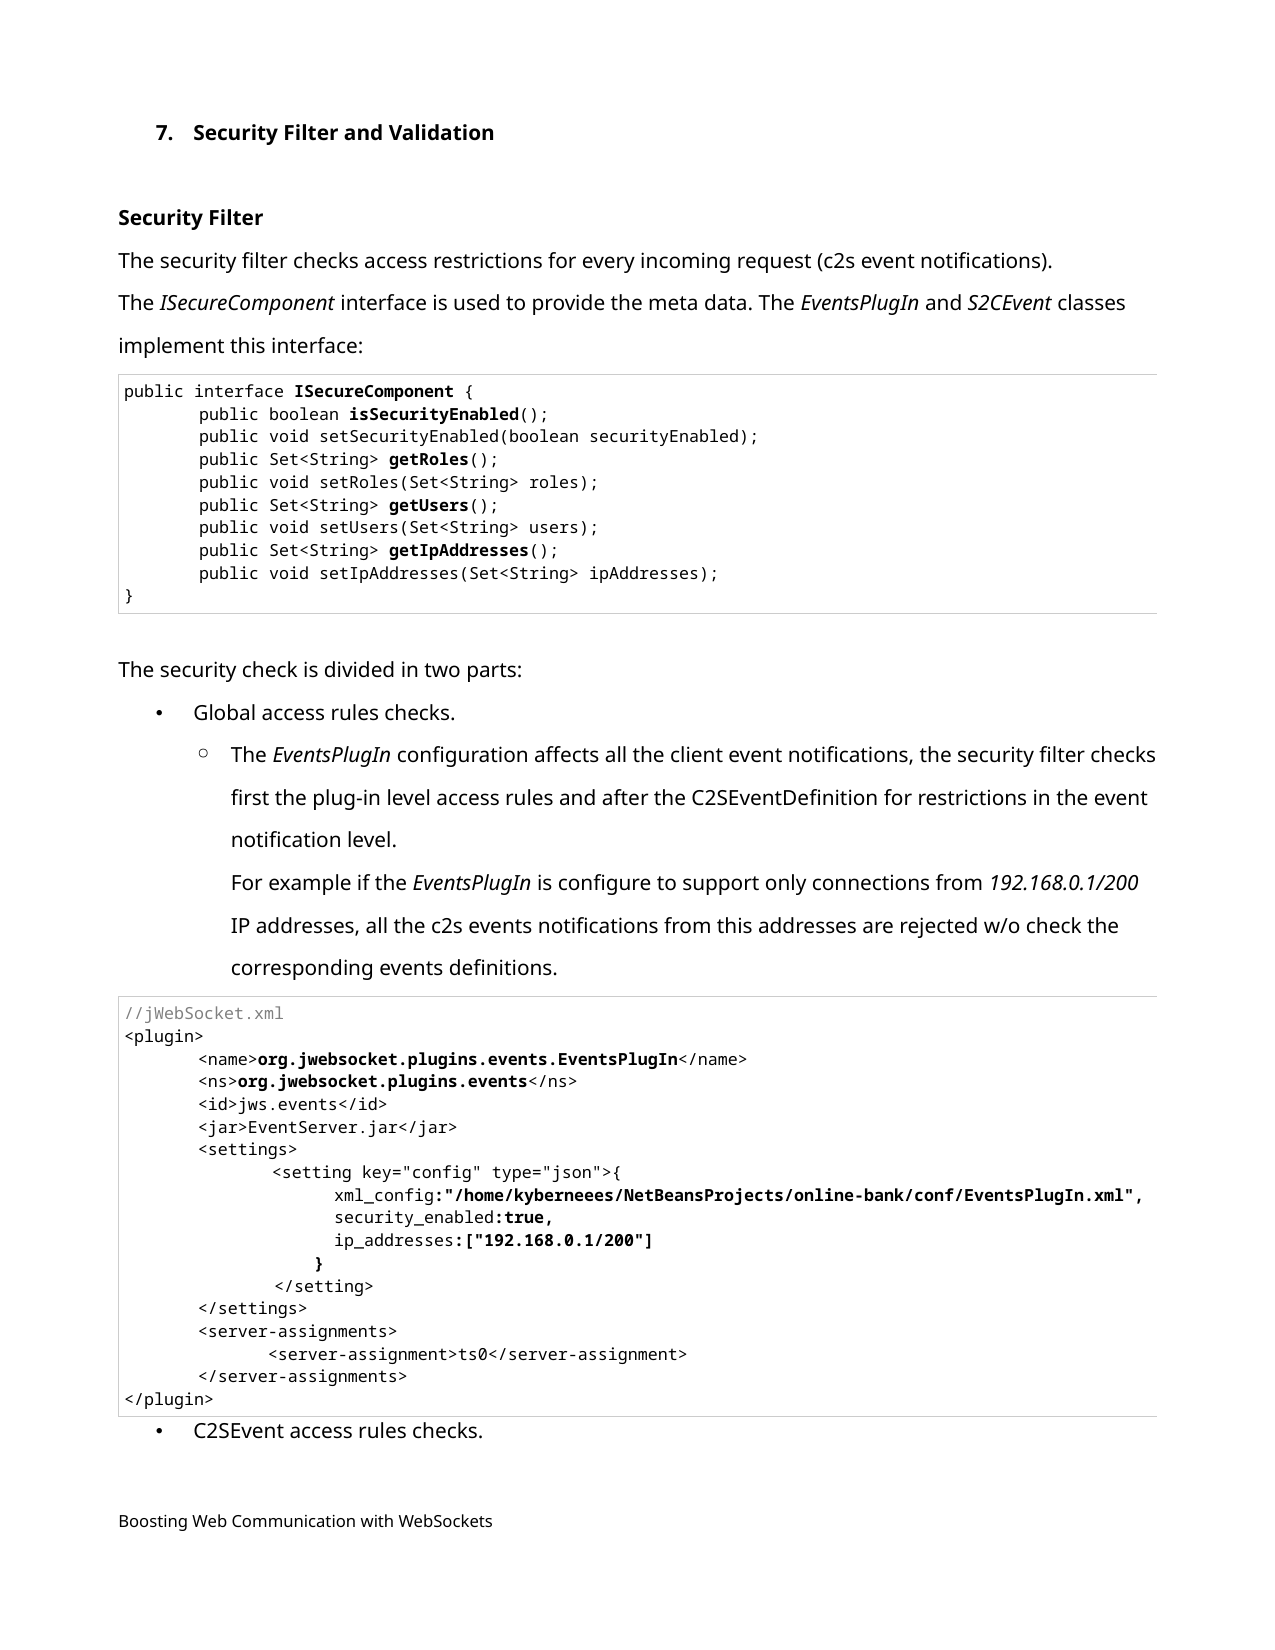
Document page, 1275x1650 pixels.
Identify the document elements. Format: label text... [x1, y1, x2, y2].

text The security filter checks access restrictions for every incoming request (c2s event notifications). [118, 246, 1157, 274]
text Security Filter [118, 203, 1157, 232]
list C2SEvent access rules checks. [156, 1417, 1157, 1445]
list For example if the EventsPlugIn is configure to support only connections from 192.168.0.1/200 IP addresses, all the c2s events notifications from this addresses are rejected w/o check the corresponding events definitions. [193, 868, 1157, 982]
list Global access rules checks. [156, 698, 1157, 726]
list Security Filter and Validation [156, 118, 1157, 147]
table_header public interface ISecureComponent { public boolean isSecurityEnabled(); public void setSecurityEnabled(boolean securityEnabled); public Set<String> getRoles(); public void setRoles(Set<String> roles); public Set<String> getUsers(); public void setUsers(Set<String> users); public Set<String> getIpAddresses(); public void setIpAddresses(Set<String> ipAddresses); } [119, 375, 1157, 612]
table_header //jWebSocket.xml <plugin> <name>org.jwebsocket.plugins.events.EventsPlugIn</name> <ns>org.jwebsocket.plugins.events</ns> <id>jws.events</id> <jar>EventServer.jar</jar> <settings> <setting key="config" type="json">{ xml_config:"/home/kyberneees/NetBeansProjects/online-bank/conf/EventsPlugIn.xml", security_enabled:true, ip_addresses:["192.168.0.1/200"] } </setting> </settings> <server-assignments> <server-assignment>ts0</server-assignment> </server-assignments> </plugin> [119, 997, 1157, 1416]
text The ISecureComponent interface is used to provide the meta data. The EventsPlugIn and S2CEvent classes implement this interface: [118, 288, 1157, 359]
list The EventsPlugIn configuration affects all the client event notifications, the security filter checks first the plug-in level access rules and after the C2SEventDefinition for restrictions in the event notification level. [193, 740, 1157, 854]
text The security check is divided in two parts: [118, 655, 1157, 683]
